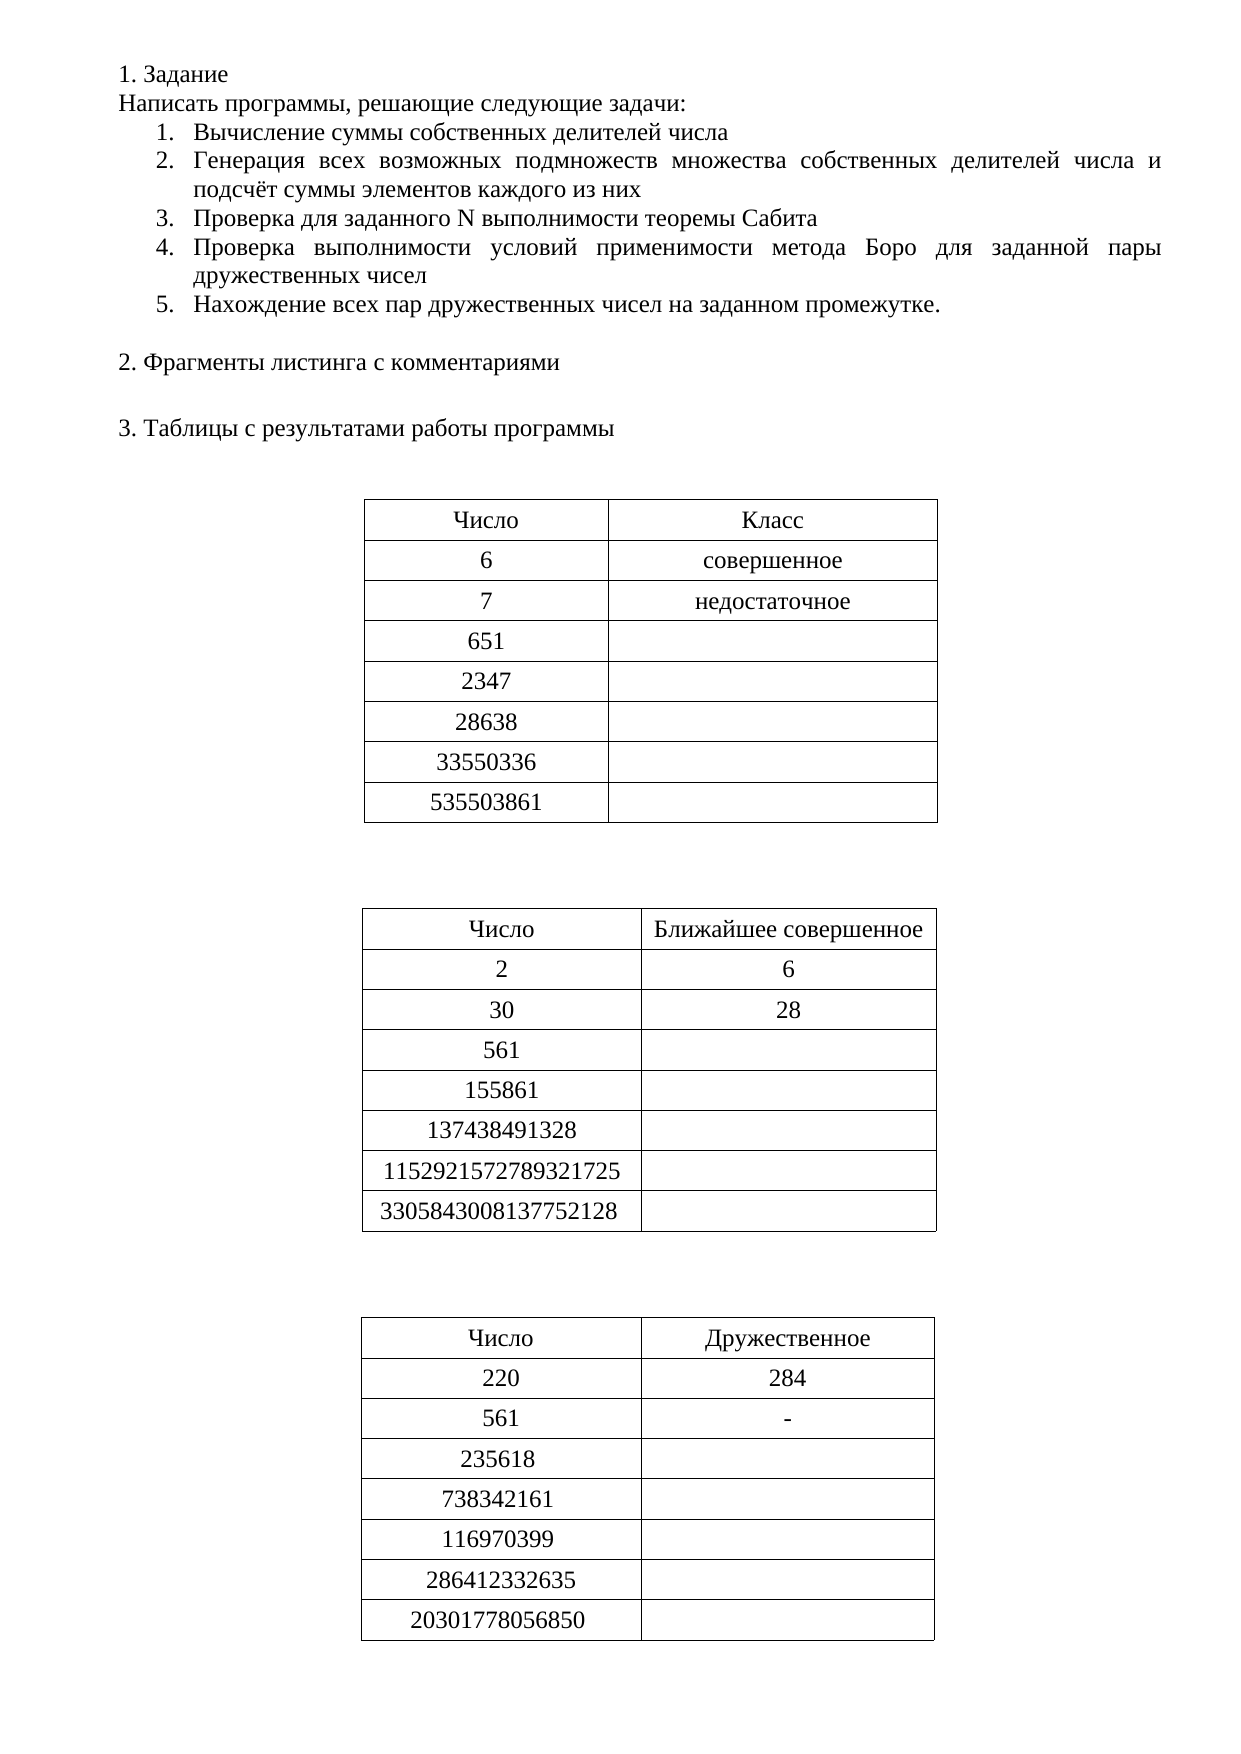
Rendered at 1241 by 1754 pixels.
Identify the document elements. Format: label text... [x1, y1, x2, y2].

table_cell 28638 [365, 702, 608, 741]
table_cell 6 [642, 950, 936, 989]
table_cell 3305843008137752128 [363, 1191, 641, 1231]
table_header Класс [609, 500, 937, 540]
table_cell 2347 [365, 662, 608, 701]
table_cell 155861 [363, 1071, 641, 1110]
table_cell [642, 1520, 934, 1559]
list Генерация всех возможных подмножеств множества собственных делителей числа и подсчёт суммы элементов каждого из них [156, 145, 1162, 203]
text Написать программы, решающие следующие задачи: [118, 88, 1162, 117]
table_cell 2 [363, 950, 641, 989]
table_cell [609, 742, 937, 782]
table_cell [609, 783, 937, 822]
table_header Число [363, 909, 641, 948]
table_cell 284 [642, 1359, 934, 1398]
table_cell [609, 621, 937, 661]
table_cell совершенное [609, 541, 937, 580]
table_cell [609, 702, 937, 741]
table_cell [642, 1191, 936, 1231]
text 2. Фрагменты листинга c комментариями [118, 347, 1162, 375]
table_cell 6 [365, 541, 608, 580]
list Нахождение всех пар дружественных чисел на заданном промежутке. [156, 289, 1162, 318]
table_cell 33550336 [365, 742, 608, 782]
table_cell 137438491328 [363, 1111, 641, 1150]
table_cell 1152921572789321725 [363, 1151, 641, 1190]
table_header Дружественное [642, 1318, 934, 1357]
table_cell 561 [362, 1399, 641, 1438]
table_cell 220 [362, 1359, 641, 1398]
table_cell 286412332635 [362, 1560, 641, 1599]
table_cell 651 [365, 621, 608, 661]
list Вычисление суммы собственных делителей числа [156, 117, 1162, 145]
table_header Ближайшее совершенное [642, 909, 936, 948]
table_cell [642, 1151, 936, 1190]
table_header Число [365, 500, 608, 540]
table_cell 738342161 [362, 1479, 641, 1519]
table_cell 561 [363, 1030, 641, 1069]
table_cell 7 [365, 581, 608, 620]
table_cell [642, 1560, 934, 1599]
table_cell 535503861 [365, 783, 608, 822]
table_cell 20301778056850 [362, 1600, 641, 1639]
text 3. Таблицы с результатами работы программы [118, 413, 1162, 442]
table_cell [642, 1479, 934, 1519]
text 1. Задание [118, 59, 1162, 88]
table_cell 28 [642, 990, 936, 1029]
table_cell [609, 662, 937, 701]
table_cell [642, 1600, 934, 1639]
table_cell [642, 1071, 936, 1110]
table_cell [642, 1111, 936, 1150]
table_cell - [642, 1399, 934, 1438]
list Проверка выполнимости условий применимости метода Боро для заданной пары дружественных чисел [156, 232, 1162, 289]
table_cell 235618 [362, 1439, 641, 1478]
table_cell [642, 1439, 934, 1478]
table_header Число [362, 1318, 641, 1357]
table_cell 116970399 [362, 1520, 641, 1559]
table_cell [642, 1030, 936, 1069]
list Проверка для заданного N выполнимости теоремы Сабита [156, 203, 1162, 232]
table_cell недостаточное [609, 581, 937, 620]
table_cell 30 [363, 990, 641, 1029]
